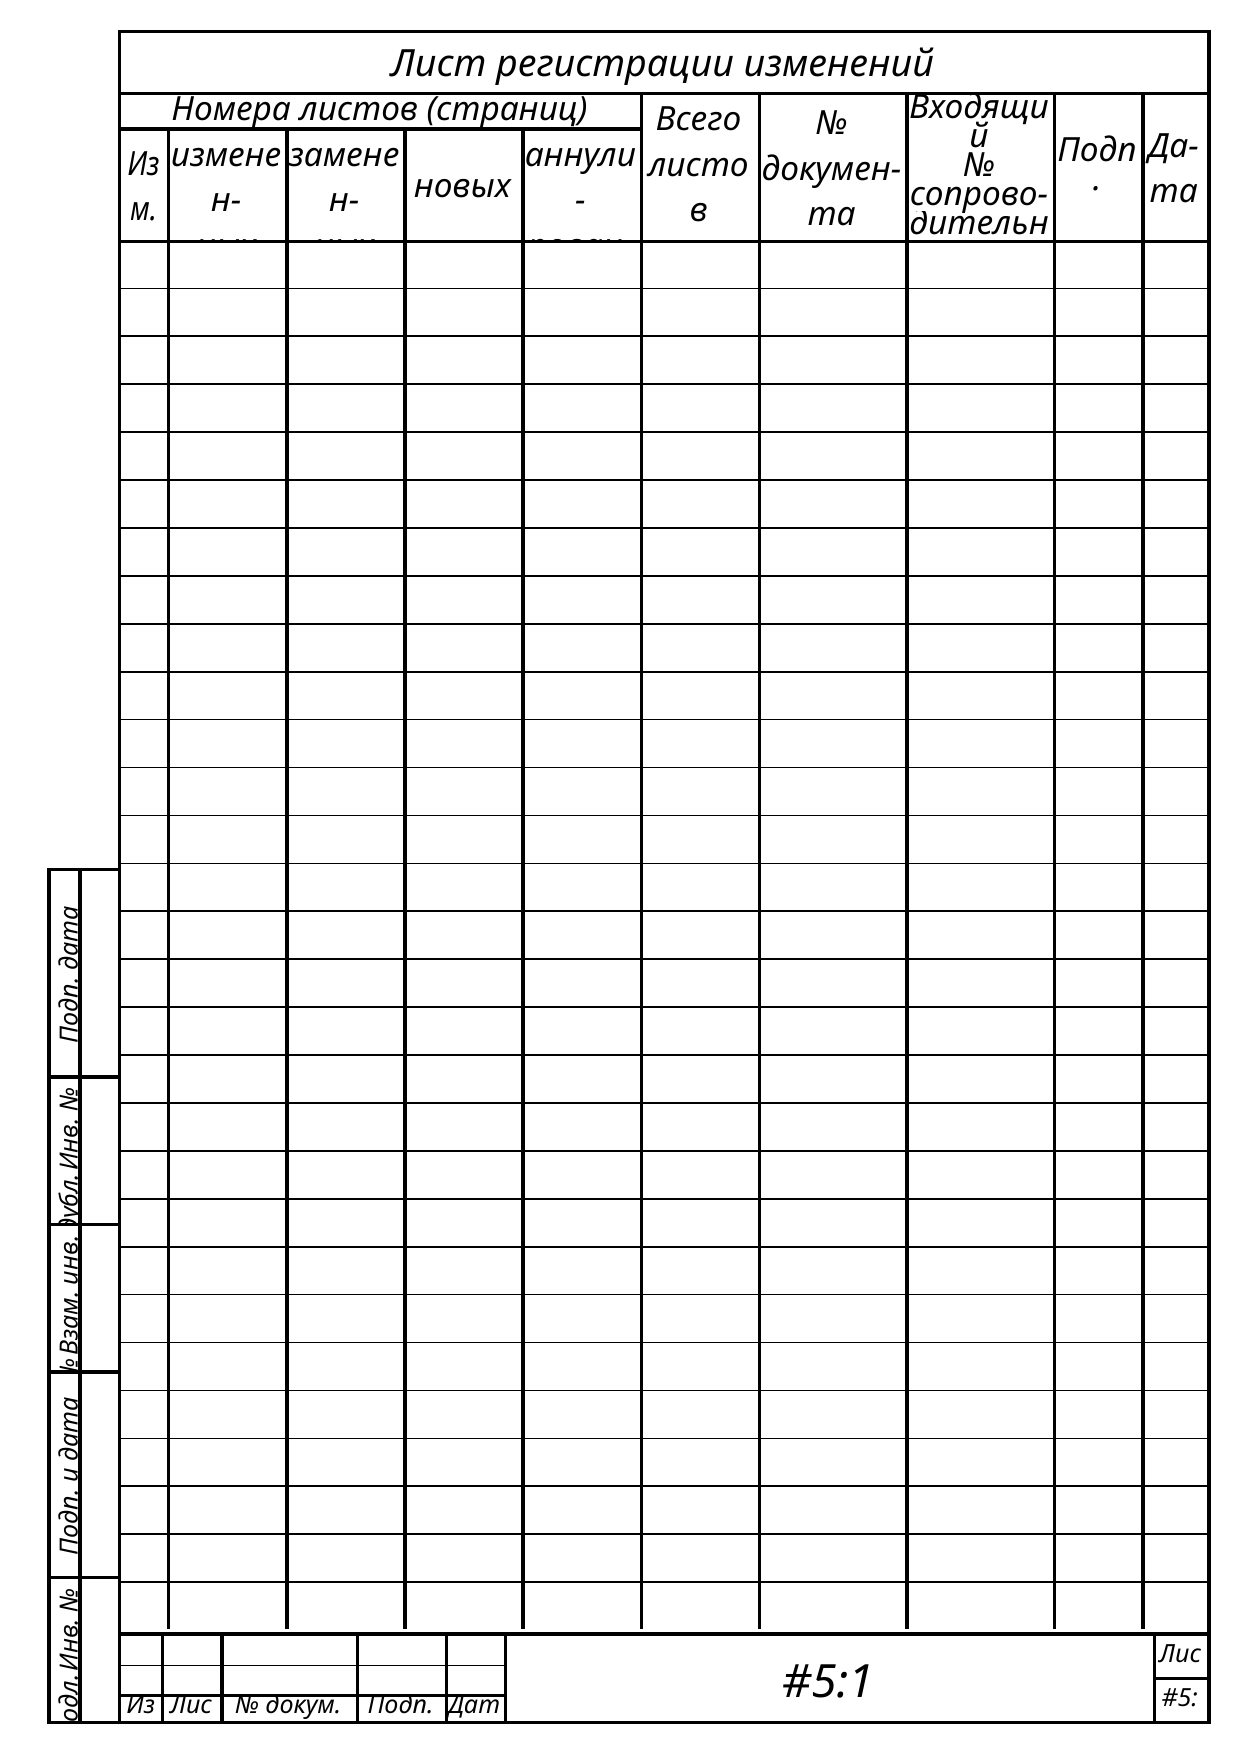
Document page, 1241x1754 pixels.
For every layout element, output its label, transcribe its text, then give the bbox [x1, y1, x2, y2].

table_cell [1145, 385, 1207, 431]
table_cell [170, 243, 285, 287]
table_cell [224, 1666, 356, 1694]
table_cell [289, 1439, 403, 1485]
table_cell [121, 1248, 167, 1294]
table_cell [289, 1391, 403, 1437]
table_cell #5:2 [1156, 1680, 1207, 1721]
table_cell [121, 1439, 167, 1485]
table_cell [1056, 1248, 1141, 1294]
table_cell [1056, 1008, 1141, 1054]
table_cell [643, 1343, 758, 1389]
table_cell [407, 289, 521, 335]
table_cell [761, 1439, 905, 1485]
table_cell [525, 720, 640, 767]
table_cell [761, 337, 905, 383]
table_cell [1056, 1439, 1141, 1485]
table_cell [1056, 1104, 1141, 1150]
table_header [164, 1636, 220, 1665]
table_cell [525, 1295, 640, 1342]
table_cell [407, 720, 521, 767]
table_cell [121, 912, 167, 958]
table_cell [1145, 1104, 1207, 1150]
table_cell [761, 433, 905, 479]
table_cell [525, 529, 640, 575]
table_cell [1056, 337, 1141, 383]
table_cell Подп. [1056, 95, 1141, 239]
table_cell [761, 1295, 905, 1342]
table_cell [761, 1487, 905, 1533]
table_cell [525, 1439, 640, 1485]
table_cell [121, 1343, 167, 1389]
table_cell [643, 864, 758, 910]
table_cell [643, 768, 758, 814]
table_cell [643, 1104, 758, 1150]
table_cell [761, 1104, 905, 1150]
table_cell [909, 385, 1053, 431]
table_cell [761, 481, 905, 527]
table_cell [359, 1666, 445, 1694]
table_cell [407, 337, 521, 383]
table_cell [761, 768, 905, 814]
table_cell [289, 337, 403, 383]
table_cell [170, 1439, 285, 1485]
table_cell [525, 1152, 640, 1198]
table_cell Подп. и дата [51, 1374, 78, 1576]
table_cell [289, 1056, 403, 1102]
table_cell [1056, 960, 1141, 1006]
table_cell [1145, 577, 1207, 623]
table_cell [170, 816, 285, 862]
table_cell [643, 1487, 758, 1533]
table_cell Да- та [1145, 95, 1207, 239]
table_cell [1056, 625, 1141, 671]
table_cell [909, 673, 1053, 719]
table_cell [121, 1200, 167, 1246]
table_cell [761, 912, 905, 958]
table_cell Инв. № подл. [51, 1579, 78, 1721]
table_cell [761, 1248, 905, 1294]
table_cell [1145, 1295, 1207, 1342]
table_cell [1056, 577, 1141, 623]
table_cell [643, 529, 758, 575]
table_cell [761, 720, 905, 767]
table_cell [1056, 1152, 1141, 1198]
table_cell [1145, 864, 1207, 910]
table_cell [909, 816, 1053, 862]
table_header #5:1 [507, 1636, 1153, 1721]
table_cell [761, 577, 905, 623]
table_cell [1145, 673, 1207, 719]
table_cell [1056, 1583, 1141, 1629]
table_cell [289, 481, 403, 527]
table_cell [170, 1248, 285, 1294]
table_cell [121, 1666, 161, 1694]
table_cell [170, 625, 285, 671]
table_cell [643, 385, 758, 431]
table_cell [1145, 960, 1207, 1006]
table_cell [170, 481, 285, 527]
table_cell Взам. инв. № [51, 1226, 78, 1370]
table_cell [289, 1487, 403, 1533]
table_cell [170, 1104, 285, 1150]
table_cell [1145, 1056, 1207, 1102]
table_cell [761, 1152, 905, 1198]
table_cell [909, 433, 1053, 479]
table_cell [1056, 720, 1141, 767]
table_cell [525, 433, 640, 479]
table_cell [407, 433, 521, 479]
table_cell [1056, 1535, 1141, 1581]
table_cell [1145, 816, 1207, 862]
table_cell [525, 1200, 640, 1246]
table_cell [643, 720, 758, 767]
table_cell [407, 673, 521, 719]
table_cell [1145, 1583, 1207, 1629]
table_cell [289, 577, 403, 623]
table_cell [1056, 243, 1141, 287]
table_cell [1145, 1248, 1207, 1294]
table_cell [170, 1487, 285, 1533]
table_cell [1056, 816, 1141, 862]
table_cell [170, 289, 285, 335]
table_cell [407, 385, 521, 431]
table_cell [909, 1008, 1053, 1054]
table_cell [170, 720, 285, 767]
table_cell [761, 864, 905, 910]
table_cell [643, 1391, 758, 1437]
table_cell [289, 1535, 403, 1581]
table_cell Подп. [359, 1697, 445, 1721]
table_cell [407, 1391, 521, 1437]
table_cell [170, 337, 285, 383]
table_cell [643, 1200, 758, 1246]
table_cell Дата [448, 1697, 504, 1721]
table_cell [525, 625, 640, 671]
table_cell [170, 577, 285, 623]
table_cell Дата [451, 1697, 461, 1711]
table_cell [909, 1583, 1053, 1629]
table_cell [909, 289, 1053, 335]
table_cell [1056, 1487, 1141, 1533]
table_cell [761, 1391, 905, 1437]
table_cell [289, 243, 403, 287]
table_cell [909, 1104, 1053, 1150]
table_cell [1056, 1200, 1141, 1246]
table_cell [121, 529, 167, 575]
table_cell [289, 1008, 403, 1054]
table_cell [643, 433, 758, 479]
table_cell [761, 243, 905, 287]
table_header [121, 1636, 161, 1665]
table_cell [407, 529, 521, 575]
table_cell Изм. [130, 1697, 139, 1709]
table_cell [170, 673, 285, 719]
table_cell Изм. [121, 131, 167, 239]
table_cell [289, 1343, 403, 1389]
table_cell [289, 1200, 403, 1246]
table_cell новых [407, 131, 521, 239]
table_cell [407, 577, 521, 623]
table_cell [289, 816, 403, 862]
table_cell [289, 289, 403, 335]
table_cell Всего листов (страниц) в докум. [643, 95, 758, 239]
table_cell [407, 960, 521, 1006]
table_cell [525, 816, 640, 862]
table_cell [761, 1535, 905, 1581]
table_cell [761, 289, 905, 335]
table_cell [525, 243, 640, 287]
table_cell [1145, 625, 1207, 671]
table_cell [121, 481, 167, 527]
table_cell [909, 1487, 1053, 1533]
table_cell [170, 1583, 285, 1629]
table_cell [761, 1583, 905, 1629]
table_cell [1145, 1439, 1207, 1485]
table_cell [643, 673, 758, 719]
table_cell [761, 1008, 905, 1054]
table_cell [407, 1295, 521, 1342]
table_cell [643, 1295, 758, 1342]
table_cell [407, 1583, 521, 1629]
table_cell [407, 816, 521, 862]
table_header [448, 1636, 504, 1665]
table_cell [289, 385, 403, 431]
table_cell [643, 1439, 758, 1485]
table_cell [643, 1535, 758, 1581]
table_cell [170, 1295, 285, 1342]
table_cell [170, 864, 285, 910]
table_cell [909, 577, 1053, 623]
table_cell [82, 1226, 118, 1370]
table_cell [525, 577, 640, 623]
table_cell [170, 1152, 285, 1198]
table_cell [643, 1008, 758, 1054]
table_cell [289, 625, 403, 671]
table_cell [909, 625, 1053, 671]
table_cell [643, 289, 758, 335]
table_cell № докумен- та [761, 95, 905, 239]
table_cell Лист [164, 1697, 220, 1721]
table_cell [289, 864, 403, 910]
table_cell [289, 1248, 403, 1294]
table_cell [525, 1056, 640, 1102]
table_cell [643, 960, 758, 1006]
table_cell [407, 864, 521, 910]
table_cell [761, 816, 905, 862]
table_cell [407, 1439, 521, 1485]
table_cell [909, 864, 1053, 910]
table_cell [407, 768, 521, 814]
table_cell [761, 1200, 905, 1246]
table_cell [525, 1583, 640, 1629]
table_cell [761, 625, 905, 671]
table_cell [121, 1152, 167, 1198]
table_cell [121, 1008, 167, 1054]
table_cell [1145, 1487, 1207, 1533]
table_cell [448, 1666, 504, 1694]
table_cell [121, 1391, 167, 1437]
table_cell [407, 912, 521, 958]
table_cell [407, 1487, 521, 1533]
table_cell [170, 1391, 285, 1437]
table_cell [289, 1583, 403, 1629]
table_cell [407, 1248, 521, 1294]
table_header Лист [1156, 1636, 1207, 1677]
table_cell [909, 1439, 1053, 1485]
table_header Лист регистрации изменений [121, 33, 1207, 92]
table_cell [1056, 768, 1141, 814]
table_cell [909, 720, 1053, 767]
table_cell [761, 529, 905, 575]
table_cell [1056, 912, 1141, 958]
table_cell [1145, 1535, 1207, 1581]
table_cell [407, 1200, 521, 1246]
table_cell [525, 1487, 640, 1533]
table_cell [1056, 385, 1141, 431]
table_cell [1056, 864, 1141, 910]
table_cell [121, 1056, 167, 1102]
table_cell [1056, 289, 1141, 335]
table_cell [909, 1056, 1053, 1102]
table_cell [121, 385, 167, 431]
table_cell [525, 960, 640, 1006]
table_cell [761, 673, 905, 719]
table_cell [170, 385, 285, 431]
table_cell [407, 1104, 521, 1150]
table_cell [170, 1200, 285, 1246]
table_cell [289, 673, 403, 719]
table_cell Номера листов (страниц) [121, 95, 640, 127]
table_cell [170, 1535, 285, 1581]
table_cell [1145, 481, 1207, 527]
table_cell [82, 1579, 118, 1721]
table_cell [170, 1056, 285, 1102]
table_cell [643, 337, 758, 383]
table_cell [761, 960, 905, 1006]
table_cell [525, 337, 640, 383]
table_cell [121, 1535, 167, 1581]
table_cell [761, 1343, 905, 1389]
table_cell [643, 816, 758, 862]
table_cell [289, 720, 403, 767]
table_cell [289, 1295, 403, 1342]
table_cell [1145, 1200, 1207, 1246]
table_cell [909, 243, 1053, 287]
table_cell [643, 1056, 758, 1102]
table_cell [121, 337, 167, 383]
table_cell [643, 625, 758, 671]
table_cell [909, 1152, 1053, 1198]
table_cell [1145, 1008, 1207, 1054]
table_cell [909, 912, 1053, 958]
table_cell заменен- ных [289, 131, 403, 239]
table_cell [909, 481, 1053, 527]
table_cell [407, 1008, 521, 1054]
table_cell изменен- ных [170, 131, 285, 239]
table_cell [1145, 433, 1207, 479]
table_cell [1145, 529, 1207, 575]
table_header [359, 1636, 445, 1665]
table_cell [289, 912, 403, 958]
table_cell [525, 1343, 640, 1389]
table_header Подп. дата [51, 871, 78, 1075]
table_cell [909, 1295, 1053, 1342]
table_cell [643, 243, 758, 287]
table_cell [407, 625, 521, 671]
table_cell [643, 481, 758, 527]
table_cell [164, 1666, 220, 1694]
table_cell [121, 864, 167, 910]
table_cell [1145, 1343, 1207, 1389]
table_cell [643, 577, 758, 623]
table_cell [121, 1104, 167, 1150]
table_cell [407, 243, 521, 287]
table_cell [525, 673, 640, 719]
table_cell [1056, 481, 1141, 527]
table_cell [170, 1008, 285, 1054]
table_cell [170, 433, 285, 479]
table_cell [525, 289, 640, 335]
table_cell [170, 529, 285, 575]
table_cell [289, 1104, 403, 1150]
table_cell [121, 768, 167, 814]
table_cell [761, 385, 905, 431]
table_cell [1145, 337, 1207, 383]
table_cell [909, 1343, 1053, 1389]
table_cell [909, 768, 1053, 814]
table_cell [1056, 529, 1141, 575]
table_cell [289, 960, 403, 1006]
table_cell [121, 673, 167, 719]
table_cell [909, 1200, 1053, 1246]
table_cell [289, 1152, 403, 1198]
table_cell [1056, 1343, 1141, 1389]
table_cell [525, 1391, 640, 1437]
table_cell [121, 625, 167, 671]
table_cell [121, 1295, 167, 1342]
table_cell Изм. [121, 1697, 161, 1721]
table_cell [407, 1535, 521, 1581]
table_cell [289, 529, 403, 575]
table_cell Входящий № сопрово- дительно- го докум. и дата [909, 95, 1053, 239]
table_cell [525, 1248, 640, 1294]
table_cell аннули- рован- ных [525, 131, 640, 239]
table_cell [1145, 912, 1207, 958]
table_cell [407, 1343, 521, 1389]
table_cell [1056, 1056, 1141, 1102]
table_cell [170, 1343, 285, 1389]
table_cell [170, 912, 285, 958]
table_cell [407, 481, 521, 527]
table_cell [1145, 768, 1207, 814]
table_cell [289, 768, 403, 814]
table_cell [525, 912, 640, 958]
table_cell [761, 1056, 905, 1102]
table_cell [121, 433, 167, 479]
table_header [82, 871, 118, 1075]
table_cell [525, 481, 640, 527]
table_cell [1145, 720, 1207, 767]
table_cell [525, 864, 640, 910]
table_cell [82, 1374, 118, 1576]
table_cell [82, 1079, 118, 1223]
table_cell [909, 1535, 1053, 1581]
table_cell [1056, 433, 1141, 479]
table_cell [121, 289, 167, 335]
table_cell [643, 1583, 758, 1629]
table_cell [643, 1152, 758, 1198]
table_cell [170, 768, 285, 814]
table_cell [1145, 1152, 1207, 1198]
table_cell [121, 1487, 167, 1533]
table_cell [643, 1248, 758, 1294]
table_cell [121, 577, 167, 623]
table_cell № докум. [224, 1697, 356, 1721]
table_cell [170, 960, 285, 1006]
table_cell [909, 960, 1053, 1006]
table_cell [1056, 1295, 1141, 1342]
table_cell [909, 337, 1053, 383]
table_cell [407, 1152, 521, 1198]
table_cell [121, 1583, 167, 1629]
table_cell [909, 1391, 1053, 1437]
table_header [224, 1636, 356, 1665]
table_cell [1145, 243, 1207, 287]
table_cell [525, 768, 640, 814]
table_cell [1056, 673, 1141, 719]
table_cell [1145, 289, 1207, 335]
table_cell [407, 1056, 521, 1102]
table_cell [1145, 1391, 1207, 1437]
table_cell Дата [448, 1697, 456, 1711]
table_cell [525, 1535, 640, 1581]
table_cell [525, 385, 640, 431]
table_cell [525, 1008, 640, 1054]
table_cell [121, 720, 167, 767]
table_cell [289, 433, 403, 479]
table_cell [909, 1248, 1053, 1294]
table_cell [1056, 1391, 1141, 1437]
table_cell [121, 816, 167, 862]
table_cell [525, 1104, 640, 1150]
table_cell [121, 960, 167, 1006]
table_cell [643, 912, 758, 958]
table_cell [909, 529, 1053, 575]
table_cell [121, 243, 167, 287]
table_cell Инв. № дубл. [51, 1079, 78, 1223]
